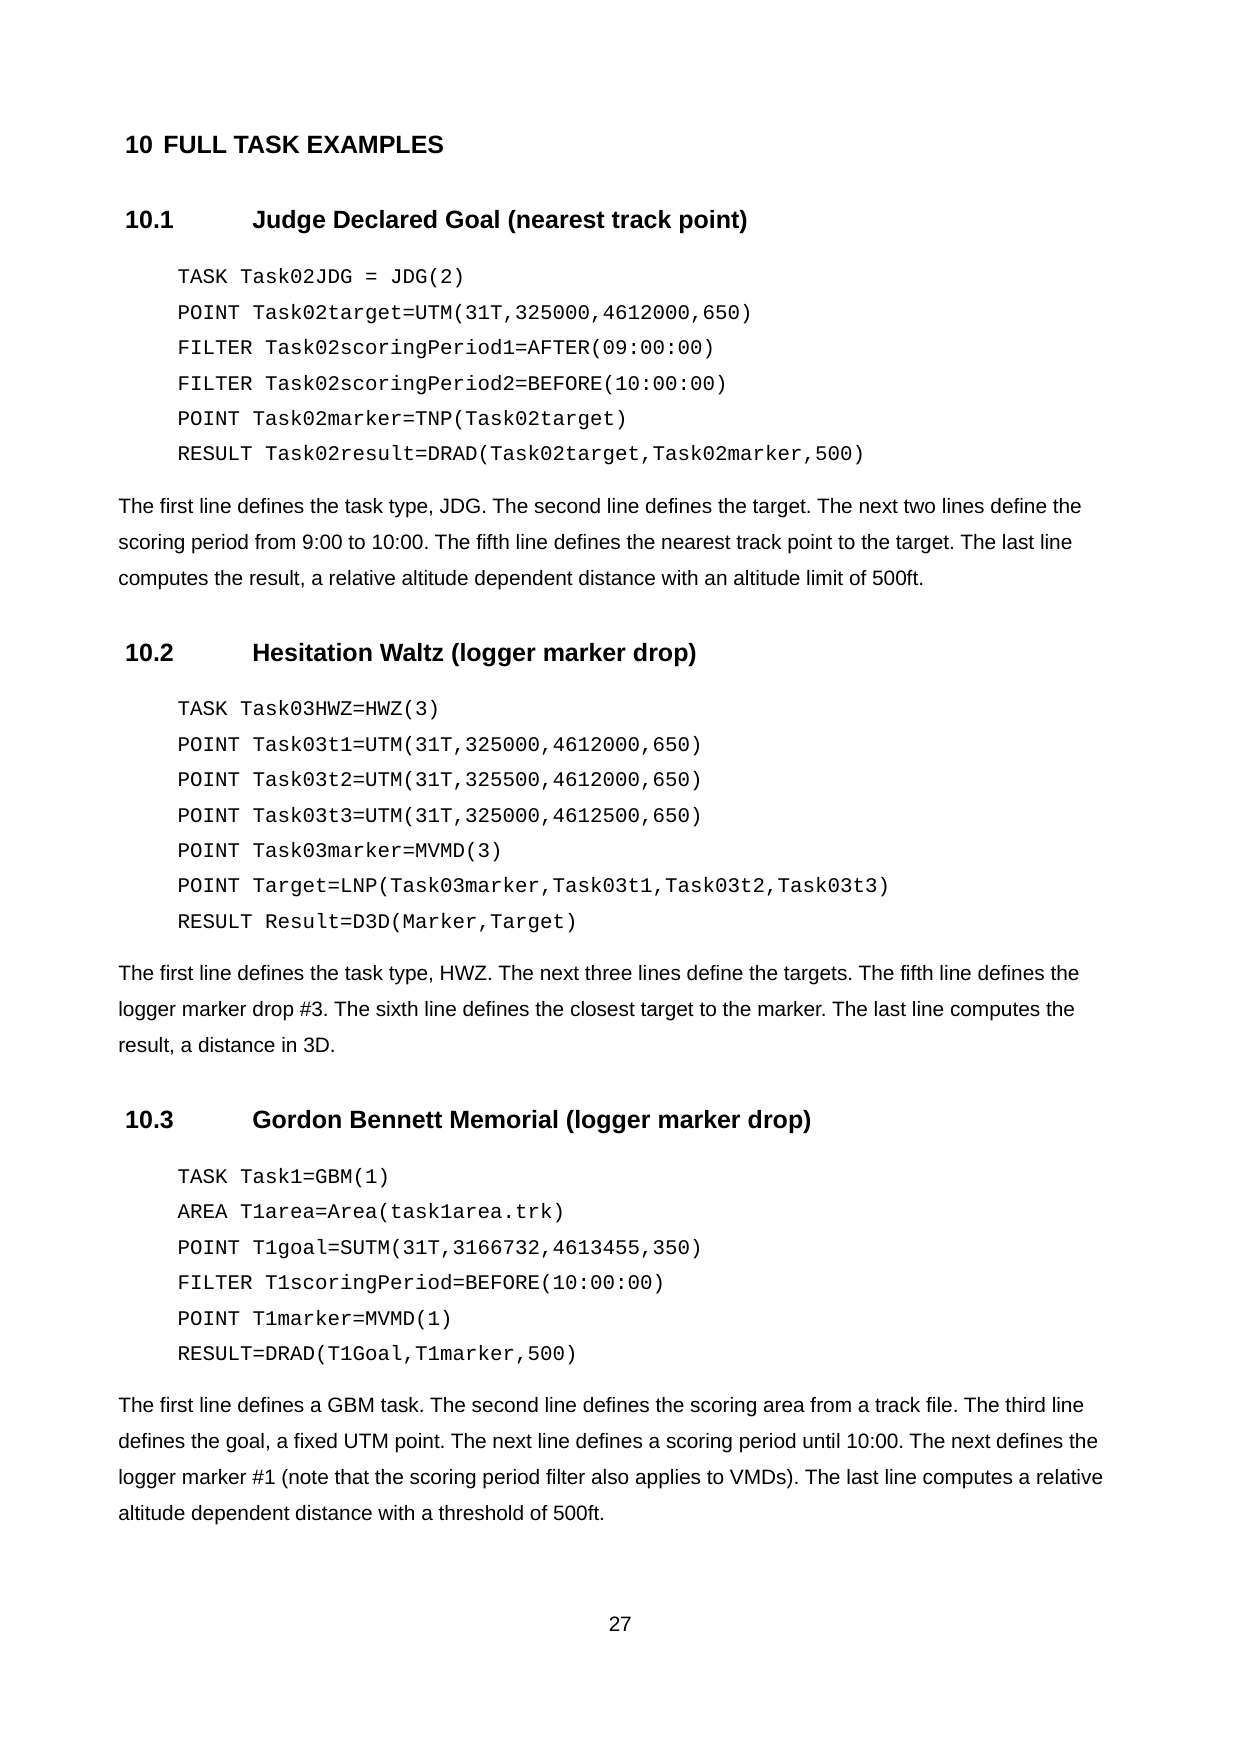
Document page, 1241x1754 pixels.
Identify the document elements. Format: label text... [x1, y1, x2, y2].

text TASK Task1=GBM(1) AREA T1area=Area(task1area.trk) POINT T1goal=SUTM(31T,3166732,4613455,350) FILTER T1scoringPeriod=BEFORE(10:00:00) POINT T1marker=MVMD(1) RESULT=DRAD(T1Goal,T1marker,500) [177, 1166, 1063, 1367]
subtitle Full task examples [118, 130, 1122, 159]
text The first line defines the task type, HWZ. The next three lines define the targets. The fifth line defines the logger marker drop #3. The sixth line defines the closest target to the marker. The last line computes the result, a distance in 3D. [118, 961, 1122, 1057]
subtitle Judge Declared Goal (nearest track point) [118, 206, 1122, 234]
subtitle Gordon Bennett Memorial (logger marker drop) [118, 1105, 1122, 1134]
text The first line defines a GBM task. The second line defines the scoring area from a track file. The third line defines the goal, a fixed UTM point. The next line defines a scoring period until 10:00. The next defines the logger marker #1 (note that the scoring period filter also applies to VMDs). The last line computes a relative altitude dependent distance with a threshold of 500ft. [118, 1393, 1122, 1525]
text The first line defines the task type, JDG. The second line defines the target. The next two lines define the scoring period from 9:00 to 10:00. The fifth line defines the nearest track point to the target. The last line computes the result, a relative altitude dependent distance with an altitude limit of 500ft. [118, 494, 1122, 589]
text TASK Task03HWZ=HWZ(3) POINT Task03t1=UTM(31T,325000,4612000,650) POINT Task03t2=UTM(31T,325500,4612000,650) POINT Task03t3=UTM(31T,325000,4612500,650) POINT Task03marker=MVMD(3) POINT Target=LNP(Task03marker,Task03t1,Task03t2,Task03t3) RESULT Result=D3D(Marker,Target) [177, 698, 1063, 934]
subtitle Hesitation Waltz (logger marker drop) [118, 638, 1122, 666]
text TASK Task02JDG = JDG(2) POINT Task02target=UTM(31T,325000,4612000,650) FILTER Task02scoringPeriod1=AFTER(09:00:00) FILTER Task02scoringPeriod2=BEFORE(10:00:00) POINT Task02marker=TNP(Task02target) RESULT Task02result=DRAD(Task02target,Task02marker,500) [177, 266, 1063, 467]
